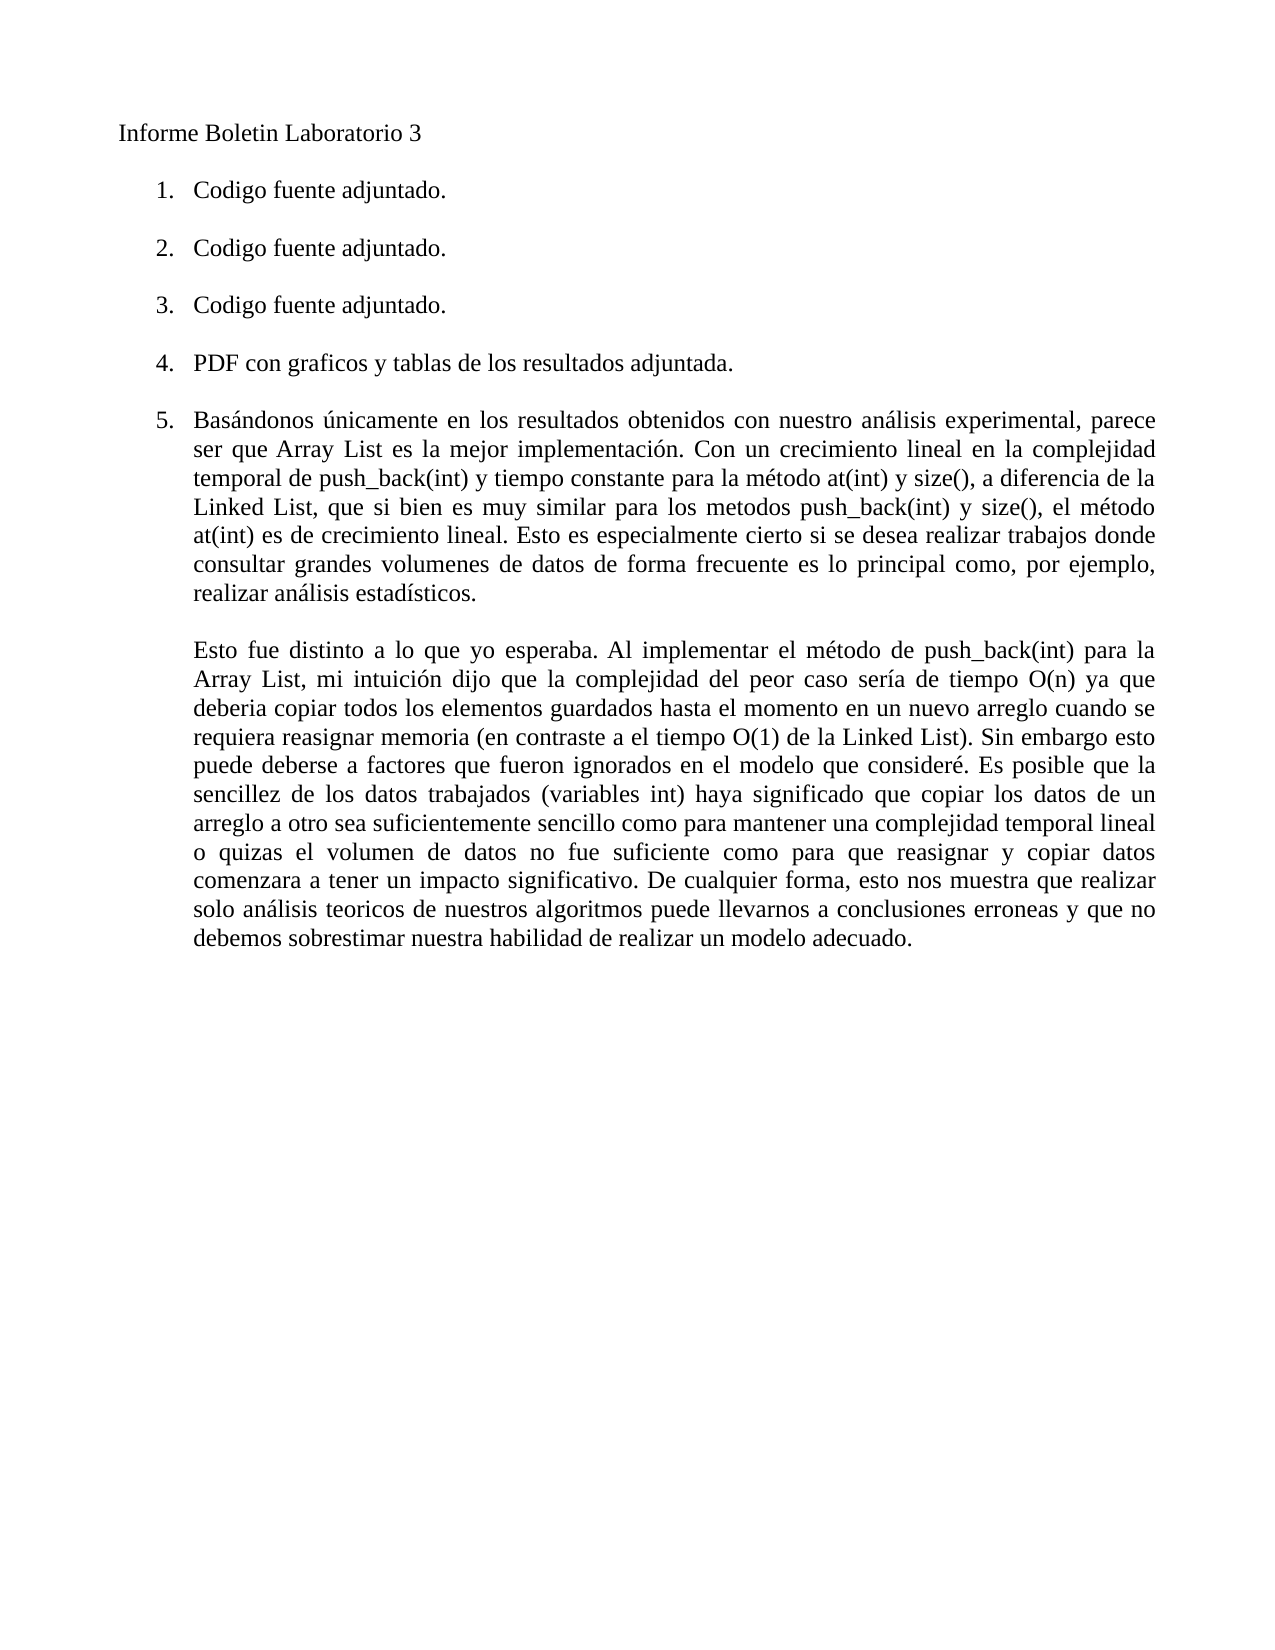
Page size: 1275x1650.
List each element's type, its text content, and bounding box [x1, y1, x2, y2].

list Codigo fuente adjuntado. [156, 176, 1157, 204]
list Codigo fuente adjuntado. [156, 233, 1157, 262]
list Esto fue distinto a lo que yo esperaba. Al implementar el método de push_back(int) para la Array List, mi intuición dijo que la complejidad del peor caso sería de tiempo O(n) ya que deberia copiar todos los elementos guardados hasta el momento en un nuevo arreglo cuando se requiera reasignar memoria (en contraste a el tiempo O(1) de la Linked List). Sin embargo esto puede deberse a factores que fueron ignorados en el modelo que consideré. Es posible que la sencillez de los datos trabajados (variables int) haya significado que copiar los datos de un arreglo a otro sea suficientemente sencillo como para mantener una complejidad temporal lineal o quizas el volumen de datos no fue suficiente como para que reasignar y copiar datos comenzara a tener un impacto significativo. De cualquier forma, esto nos muestra que realizar solo análisis teoricos de nuestros algoritmos puede llevarnos a conclusiones erroneas y que no debemos sobrestimar nuestra habilidad de realizar un modelo adecuado. [156, 636, 1157, 952]
list Basándonos únicamente en los resultados obtenidos con nuestro análisis experimental, parece ser que Array List es la mejor implementación. Con un crecimiento lineal en la complejidad temporal de push_back(int) y tiempo constante para la método at(int) y size(), a diferencia de la Linked List, que si bien es muy similar para los metodos push_back(int) y size(), el método at(int) es de crecimiento lineal. Esto es especialmente cierto si se desea realizar trabajos donde consultar grandes volumenes de datos de forma frecuente es lo principal como, por ejemplo, realizar análisis estadísticos. [156, 406, 1157, 607]
list PDF con graficos y tablas de los resultados adjuntada. [156, 348, 1157, 377]
list Codigo fuente adjuntado. [156, 291, 1157, 319]
text Informe Boletin Laboratorio 3 [118, 118, 1157, 147]
